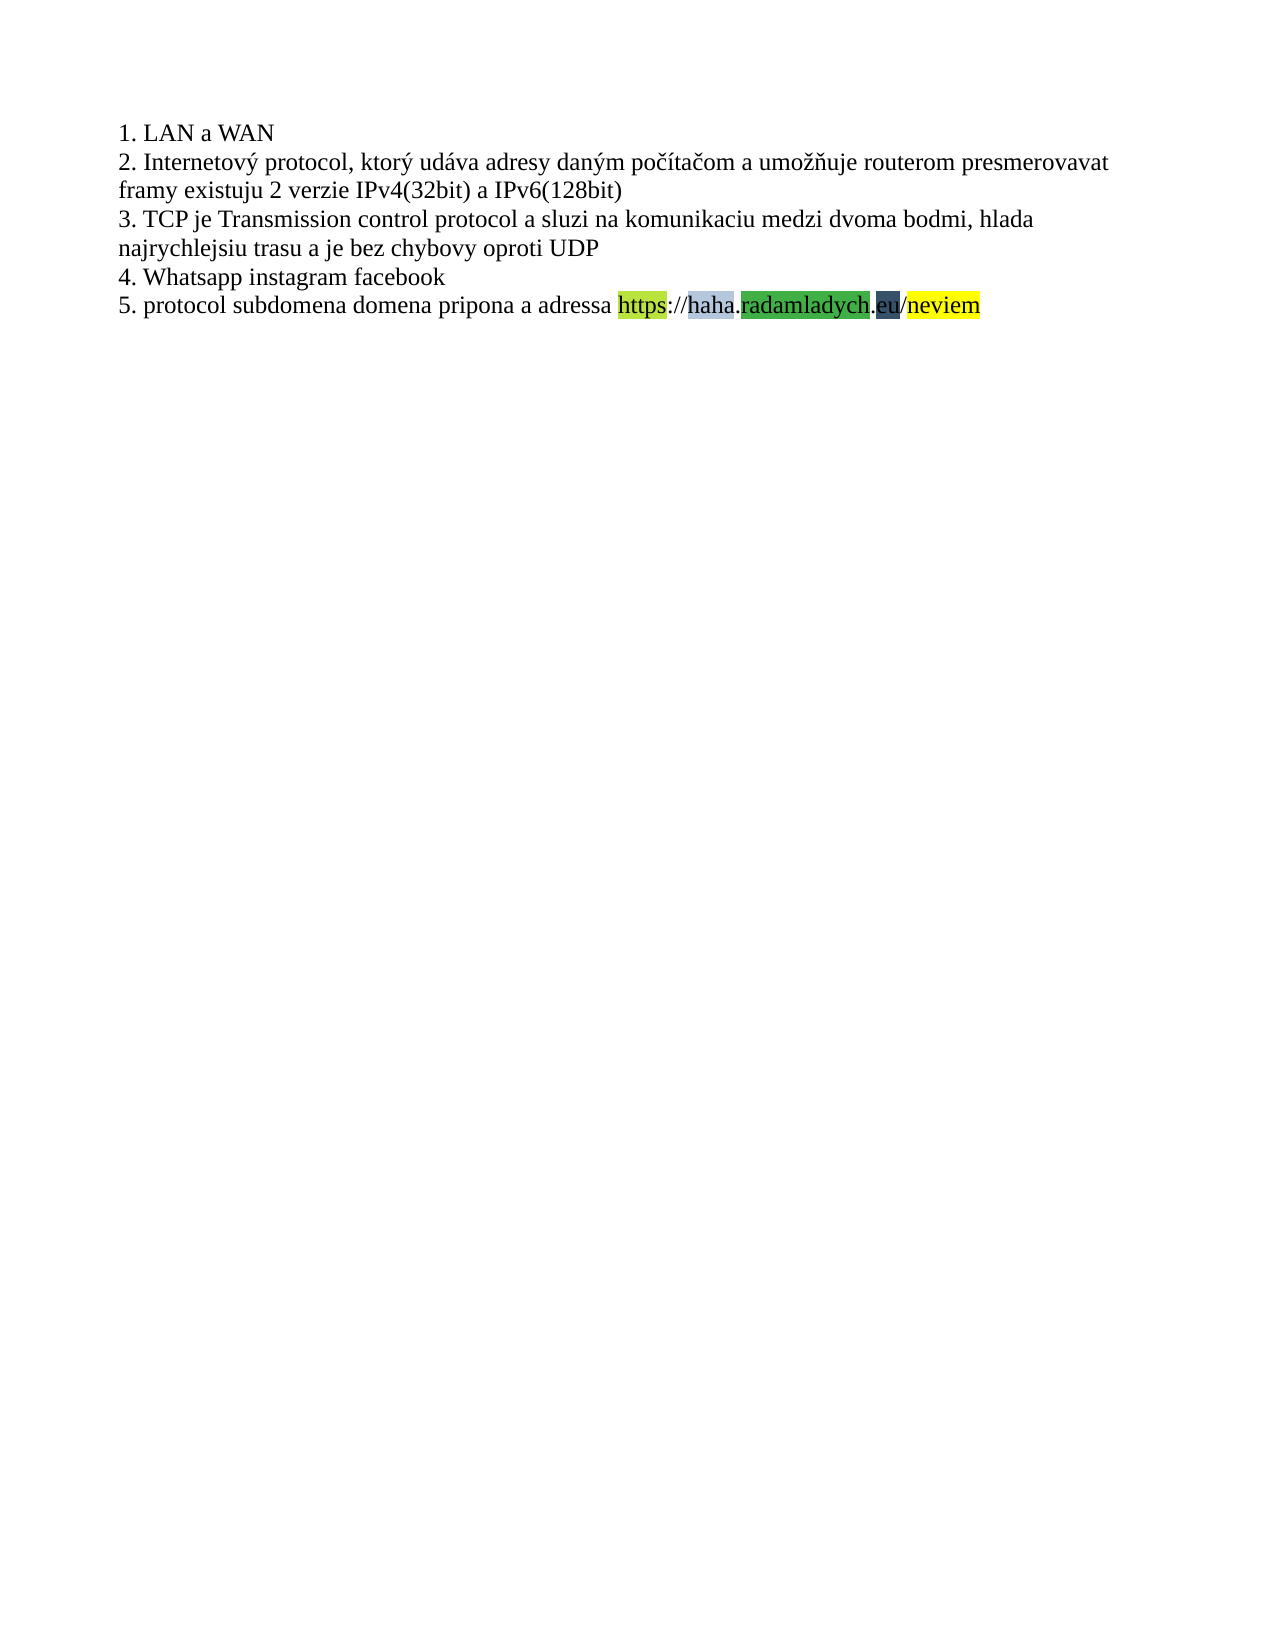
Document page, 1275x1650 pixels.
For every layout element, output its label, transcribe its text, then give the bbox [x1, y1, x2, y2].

text 2. Internetový protocol, ktorý udáva adresy daným počítačom a umožňuje routerom presmerovavat framy existuju 2 verzie IPv4(32bit) a IPv6(128bit) [118, 147, 1157, 204]
text 1. LAN a WAN [118, 118, 1157, 147]
text 5. protocol subdomena domena pripona a adressa https://haha.radamladych.eu/neviem [118, 291, 1157, 319]
text 3. TCP je Transmission control protocol a sluzi na komunikaciu medzi dvoma bodmi, hlada najrychlejsiu trasu a je bez chybovy oproti UDP [118, 204, 1157, 262]
text 4. Whatsapp instagram facebook [118, 262, 1157, 291]
